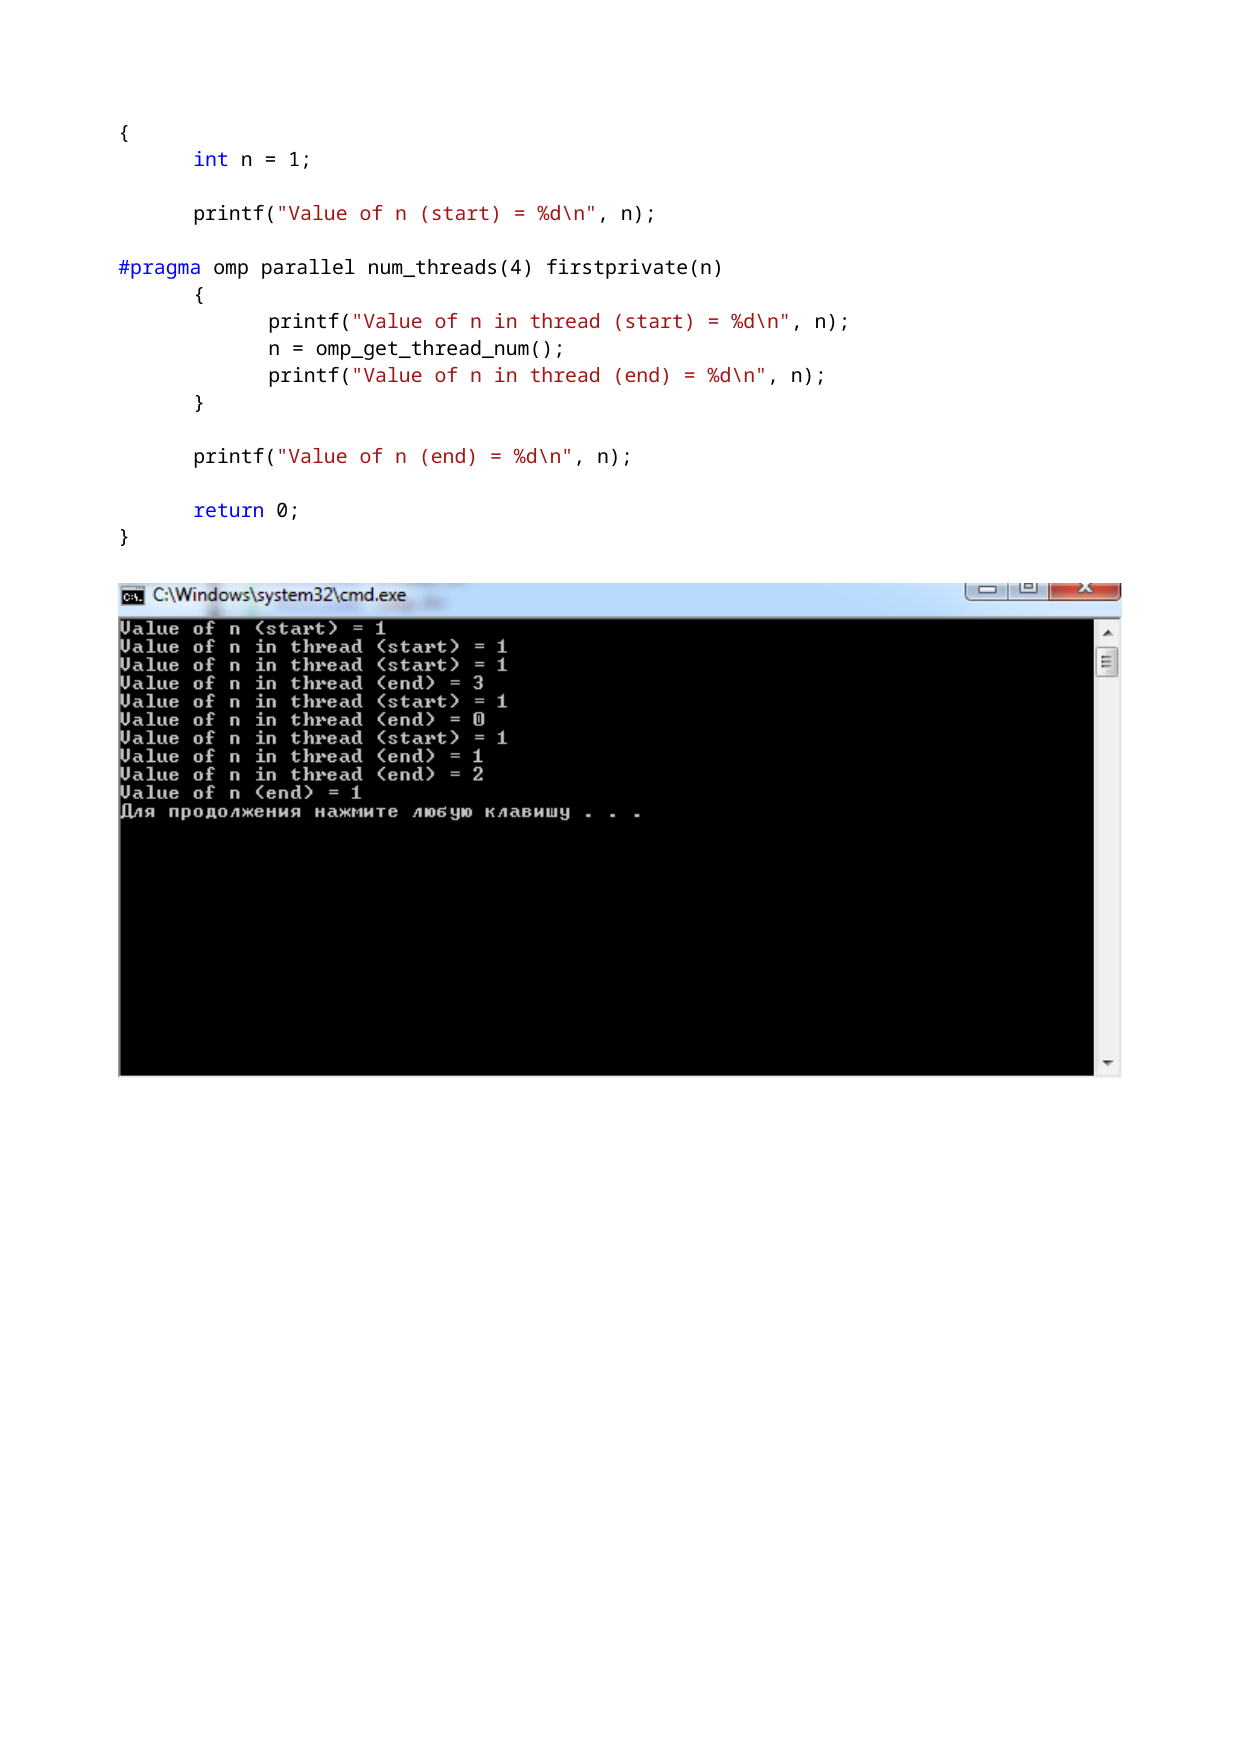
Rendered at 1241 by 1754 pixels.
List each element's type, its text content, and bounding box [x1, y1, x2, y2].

text } [118, 523, 1122, 550]
text printf("Value of n (start) = %d\n", n); [118, 199, 1122, 226]
text { [118, 280, 1122, 307]
text n = omp_get_thread_num(); [118, 334, 1122, 361]
text printf("Value of n in thread (end) = %d\n", n); [118, 361, 1122, 388]
text { [118, 118, 1122, 145]
text #pragma omp parallel num_threads(4) firstprivate(n) [118, 253, 1122, 280]
text printf("Value of n (end) = %d\n", n); [118, 442, 1122, 469]
text } [118, 388, 1122, 415]
text printf("Value of n in thread (start) = %d\n", n); [118, 307, 1122, 334]
picture [118, 583, 1123, 1079]
text return 0; [118, 496, 1122, 523]
text int n = 1; [118, 145, 1122, 172]
